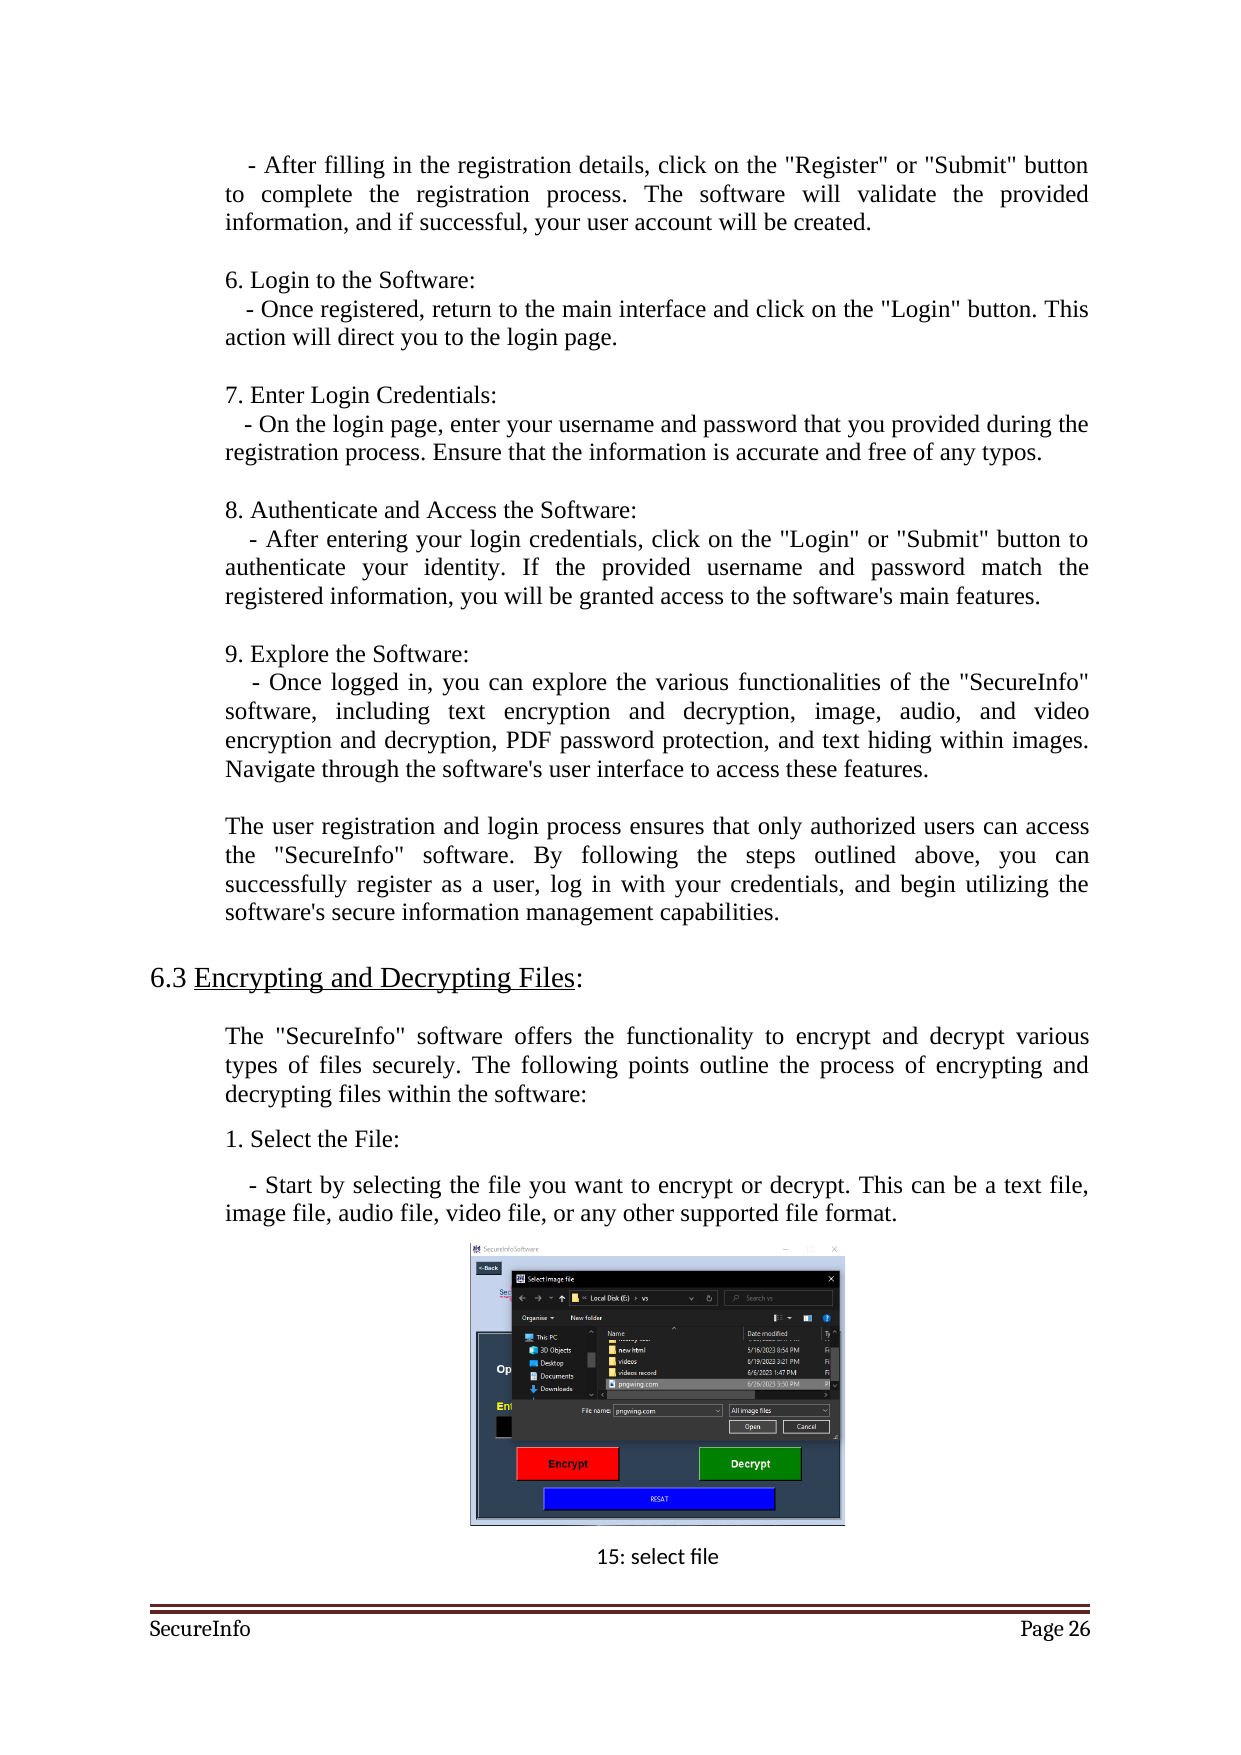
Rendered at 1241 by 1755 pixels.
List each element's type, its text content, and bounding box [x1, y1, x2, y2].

text - Start by selecting the file you want to encrypt or decrypt. This can be a text file, image file, audio file, video file, or any other supported file format. [225, 1170, 1090, 1227]
text The "SecureInfo" software offers the functionality to encrypt and decrypt various types of files securely. The following points outline the process of encrypting and decrypting files within the software: [225, 1021, 1090, 1108]
text The user registration and login process ensures that only authorized users can access the "SecureInfo" software. By following the steps outlined above, you can successfully register as a user, log in with your credentials, and begin utilizing the software's secure information management capabilities. [225, 811, 1090, 926]
text 9. Explore the Software: [225, 639, 1090, 667]
text 15: select file [225, 1542, 1090, 1570]
text 1. Select the File: [225, 1124, 1090, 1153]
text 6.3 Encrypting and Decrypting Files: [150, 960, 1090, 993]
text - On the login page, enter your username and password that you provided during the registration process. Ensure that the information is accurate and free of any typos. [225, 409, 1090, 466]
text - Once registered, return to the main interface and click on the "Login" button. This action will direct you to the login page. [225, 294, 1090, 351]
text - After filling in the registration details, click on the "Register" or "Submit" button to complete the registration process. The software will validate the provided information, and if successful, your user account will be created. [225, 150, 1090, 236]
text 7. Enter Login Credentials: [225, 380, 1090, 409]
text - Once logged in, you can explore the various functionalities of the "SecureInfo" software, including text encryption and decryption, image, audio, and video encryption and decryption, PDF password protection, and text hiding within images. Navigate through the software's user interface to access these features. [225, 667, 1090, 782]
text 8. Authenticate and Access the Software: [225, 495, 1090, 524]
text - After entering your login credentials, click on the "Login" or "Submit" button to authenticate your identity. If the provided username and password match the registered information, you will be granted access to the software's main features. [225, 524, 1090, 610]
text 6. Login to the Software: [225, 265, 1090, 294]
